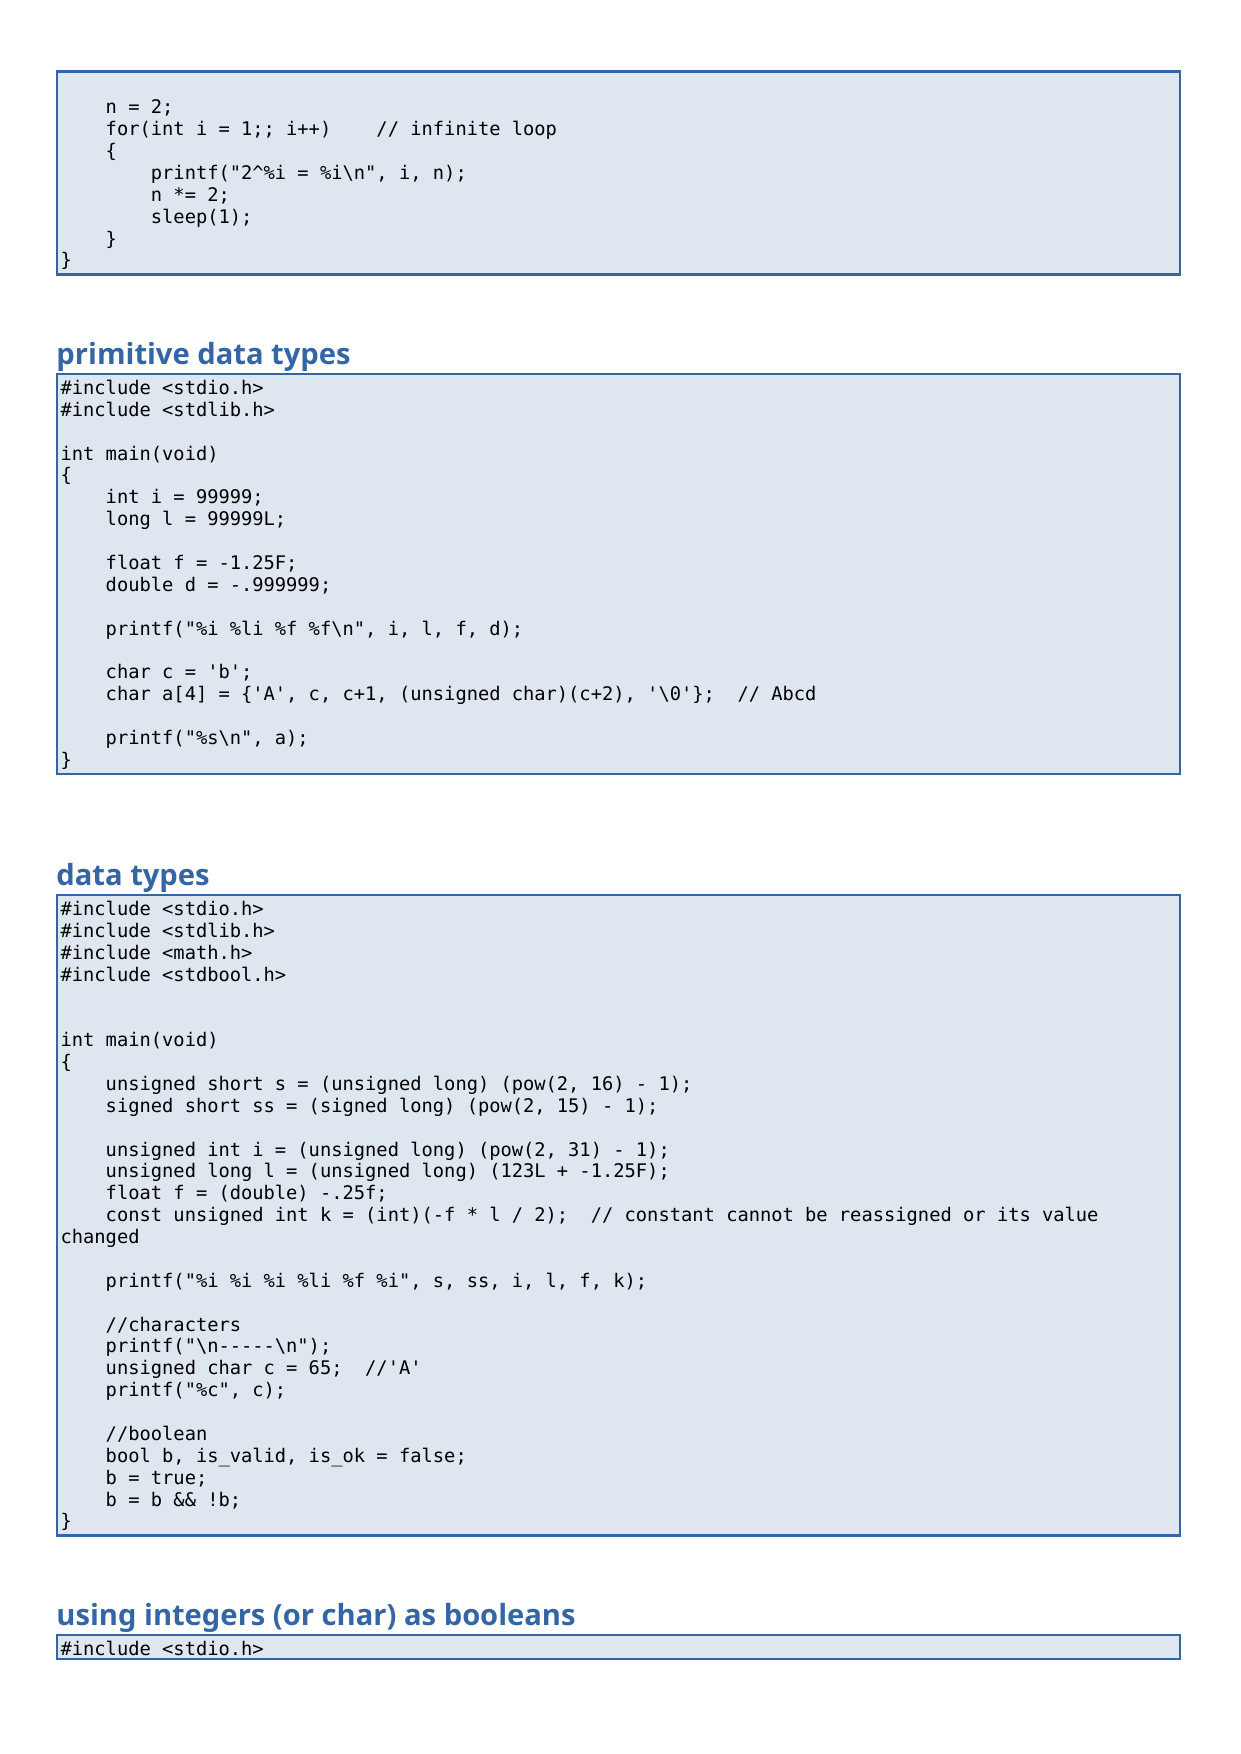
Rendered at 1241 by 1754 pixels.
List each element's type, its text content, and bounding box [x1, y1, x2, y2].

text printf("%s\n", a); [58, 723, 1179, 744]
text bool b, is_valid, is_ok = false; [58, 1441, 1179, 1463]
text long l = 99999L; [58, 504, 1179, 526]
text printf("%c", c); [58, 1375, 1179, 1397]
text b = true; [58, 1463, 1179, 1484]
text #include <stdlib.h> [58, 394, 1179, 416]
text } [58, 223, 1179, 245]
text unsigned short s = (unsigned long) (pow(2, 16) - 1); [58, 1069, 1179, 1091]
text } [58, 1506, 1179, 1534]
title primitive data types [56, 333, 1181, 373]
text float f = (double) -.25f; [58, 1178, 1179, 1200]
text printf("%i %li %f %f\n", i, l, f, d); [58, 613, 1179, 635]
text n *= 2; [58, 180, 1179, 202]
text #include <math.h> [58, 938, 1179, 959]
text printf("2^%i = %i\n", i, n); [58, 158, 1179, 180]
title using integers (or char) as booleans [56, 1594, 1181, 1634]
text #include <stdbool.h> [58, 959, 1179, 981]
text char c = 'b'; [58, 657, 1179, 679]
text b = b && !b; [58, 1484, 1179, 1506]
text const unsigned int k = (int)(-f * l / 2); // constant cannot be reassigned or its value changed [58, 1200, 1179, 1244]
text signed short ss = (signed long) (pow(2, 15) - 1); [58, 1091, 1179, 1113]
text sleep(1); [58, 202, 1179, 223]
text unsigned long l = (unsigned long) (123L + -1.25F); [58, 1156, 1179, 1178]
text //characters [58, 1309, 1179, 1331]
text } [58, 245, 1179, 273]
text #include <stdlib.h> [58, 916, 1179, 938]
text int i = 99999; [58, 482, 1179, 504]
text unsigned int i = (unsigned long) (pow(2, 31) - 1); [58, 1134, 1179, 1156]
text { [58, 460, 1179, 482]
text float f = -1.25F; [58, 548, 1179, 569]
text printf("%i %i %i %li %f %i", s, ss, i, l, f, k); [58, 1266, 1179, 1288]
text for(int i = 1;; i++) // infinite loop [58, 114, 1179, 136]
text #include <stdio.h> [58, 375, 1179, 394]
text printf("\n-----\n"); [58, 1331, 1179, 1353]
text double d = -.999999; [58, 569, 1179, 591]
text { [58, 136, 1179, 158]
text #include <stdio.h> [58, 1636, 1179, 1658]
title data types [56, 854, 1181, 894]
text int main(void) [58, 1025, 1179, 1047]
text } [58, 744, 1179, 773]
text //boolean [58, 1419, 1179, 1441]
text { [58, 1047, 1179, 1069]
text #include <stdio.h> [58, 896, 1179, 916]
text int main(void) [58, 438, 1179, 460]
text char a[4] = {'A', c, c+1, (unsigned char)(c+2), '\0'}; // Abcd [58, 679, 1179, 701]
text unsigned char c = 65; //'A' [58, 1353, 1179, 1375]
text n = 2; [58, 92, 1179, 114]
